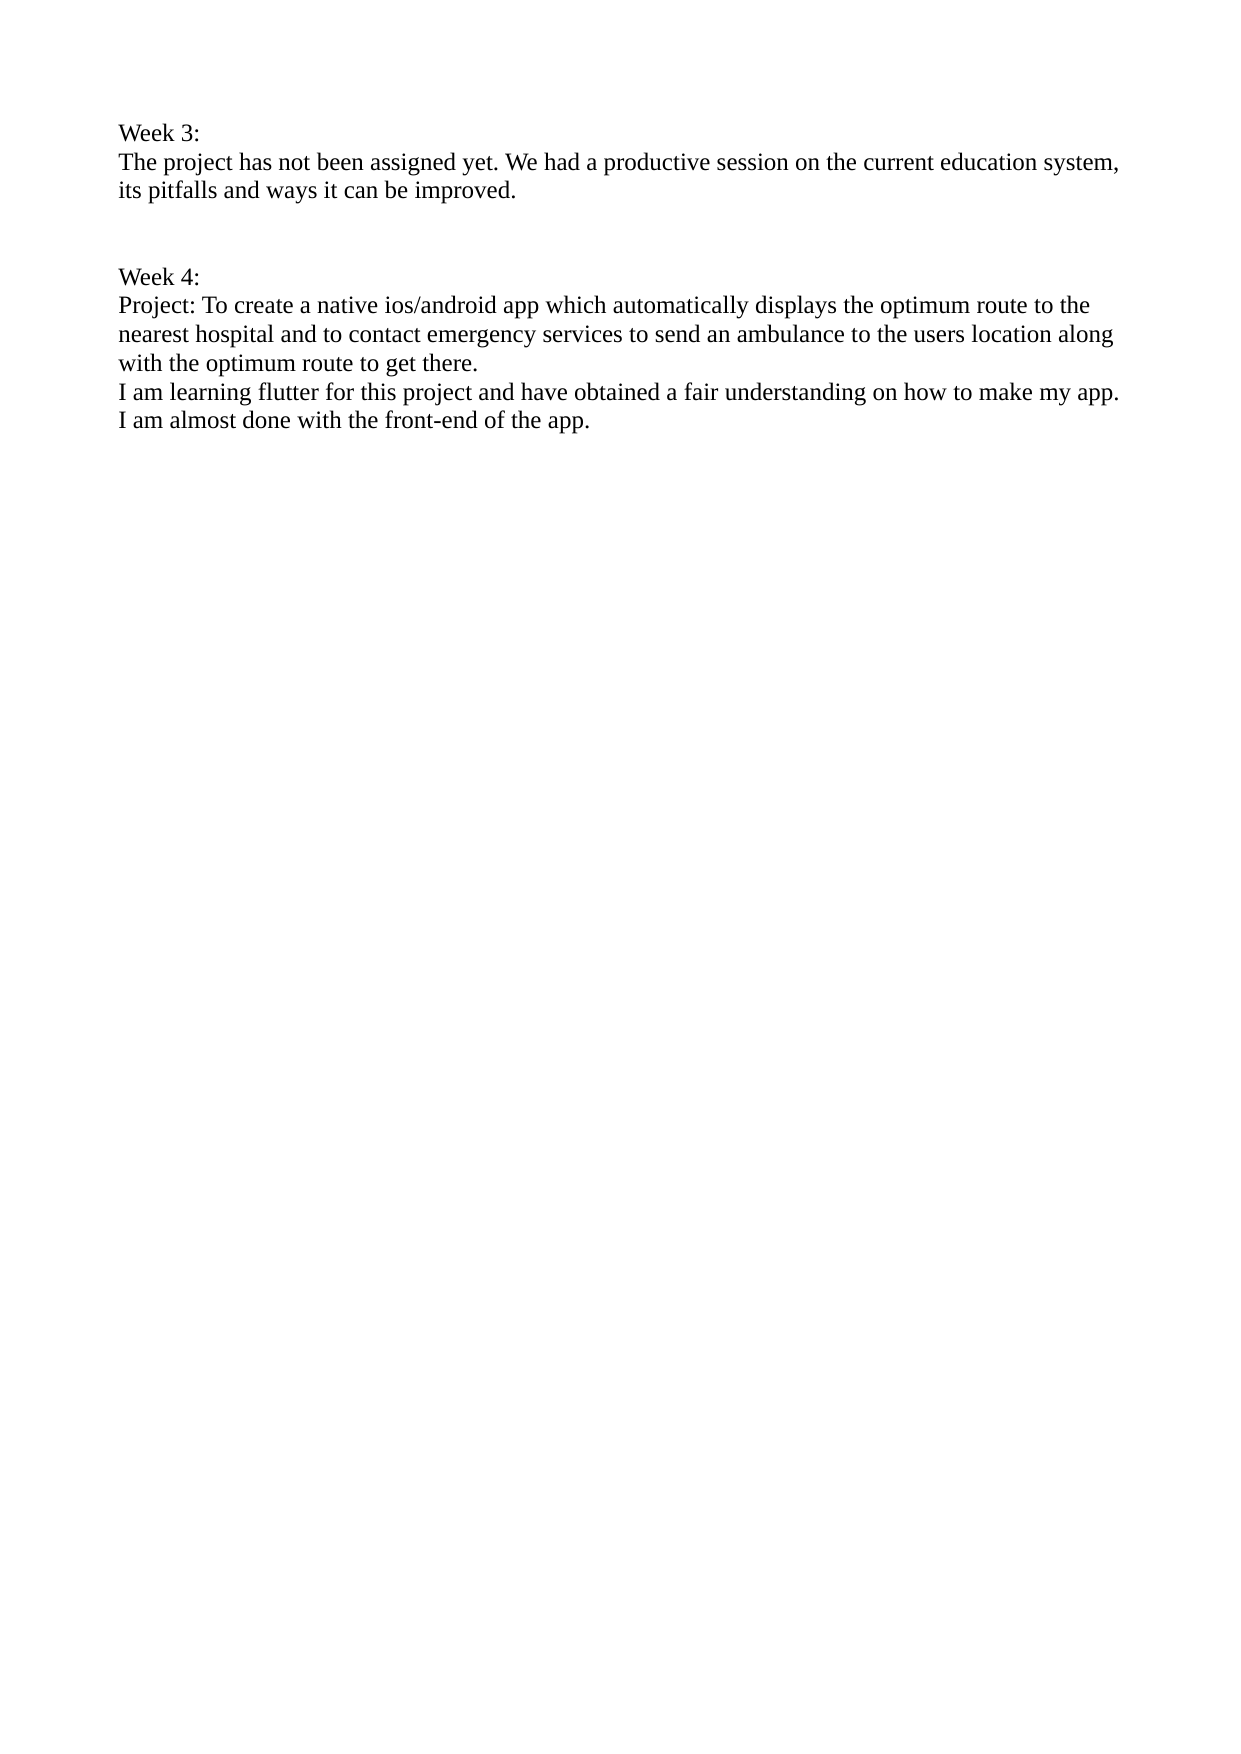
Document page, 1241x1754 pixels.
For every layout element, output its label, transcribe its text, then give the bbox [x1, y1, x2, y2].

text The project has not been assigned yet. We had a productive session on the current education system, its pitfalls and ways it can be improved. [118, 147, 1122, 204]
text I am almost done with the front-end of the app. [118, 406, 1122, 434]
text Project: To create a native ios/android app which automatically displays the optimum route to the nearest hospital and to contact emergency services to send an ambulance to the users location along with the optimum route to get there. [118, 291, 1122, 377]
text Week 3: [118, 118, 1122, 147]
text Week 4: [118, 262, 1122, 291]
text I am learning flutter for this project and have obtained a fair understanding on how to make my app. [118, 377, 1122, 406]
